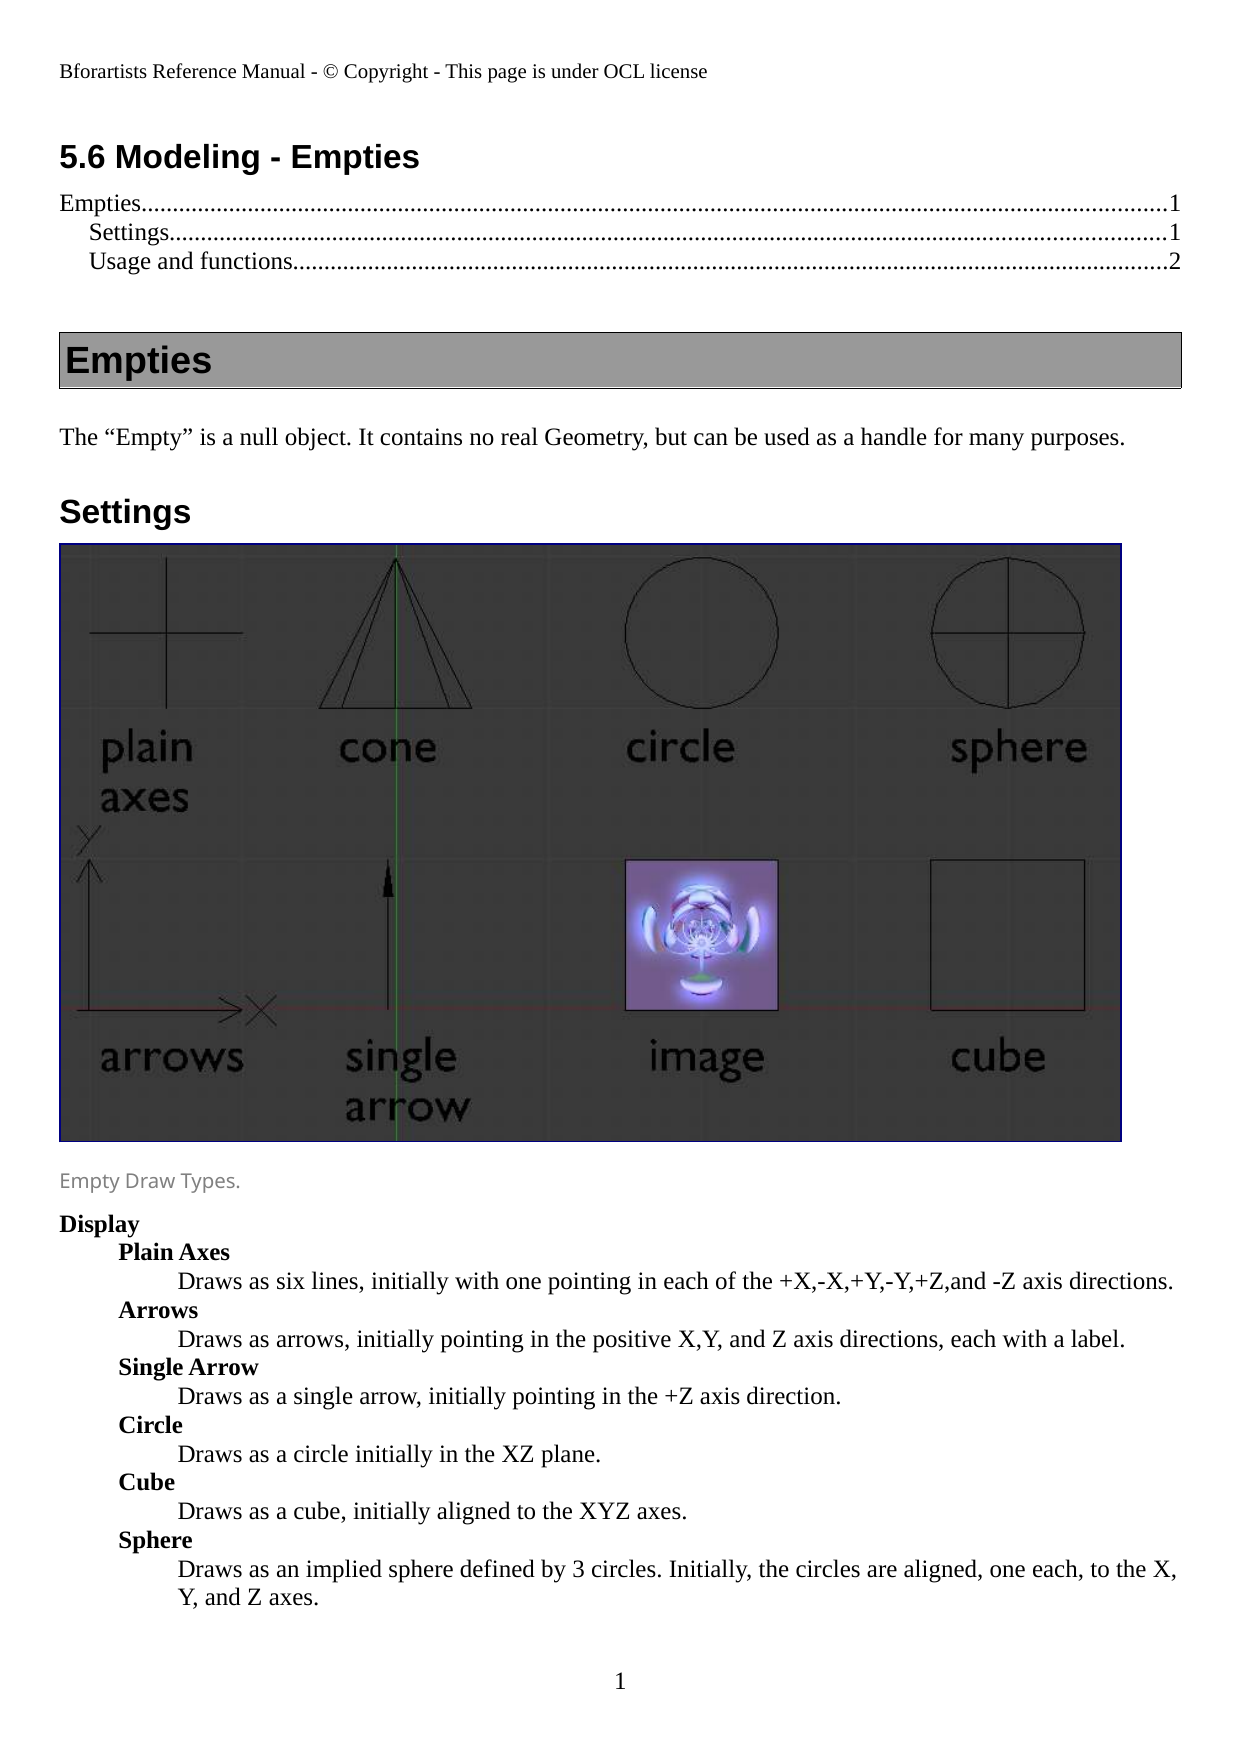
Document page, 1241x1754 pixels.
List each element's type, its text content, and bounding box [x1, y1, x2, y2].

subtitle Plain Axes [118, 1237, 1181, 1266]
subtitle Display [59, 1209, 1181, 1237]
subtitle 5.6 Modeling - Empties [59, 138, 1181, 176]
text The “Empty” is a null object. It contains no real Geometry, but can be used as a handle for many purposes. [59, 422, 1181, 451]
text Empty Draw Types. [59, 1163, 1181, 1194]
table_header Empties [60, 333, 1181, 387]
subtitle Settings [59, 492, 1181, 531]
subtitle Sphere [118, 1525, 1181, 1554]
subtitle Circle [118, 1410, 1181, 1439]
text Settings 1 [88, 217, 1181, 246]
list Draws as arrows, initially pointing in the positive X,Y, and Z axis directions, each with a label. [177, 1324, 1181, 1352]
list Draws as a cube, initially aligned to the XYZ axes. [177, 1496, 1181, 1525]
text Empties 1 [59, 188, 1181, 217]
list Draws as six lines, initially with one pointing in each of the +X,-X,+Y,-Y,+Z,and -Z axis directions. [177, 1266, 1181, 1295]
subtitle Single Arrow [118, 1352, 1181, 1381]
subtitle Cube [118, 1467, 1181, 1496]
text Usage and functions 2 [88, 246, 1181, 275]
list Draws as a single arrow, initially pointing in the +Z axis direction. [177, 1381, 1181, 1410]
list Draws as an implied sphere defined by 3 circles. Initially, the circles are aligned, one each, to the X, Y, and Z axes. [177, 1554, 1181, 1611]
subtitle Arrows [118, 1295, 1181, 1324]
picture [61, 545, 1120, 1141]
list Draws as a circle initially in the XZ plane. [177, 1439, 1181, 1467]
